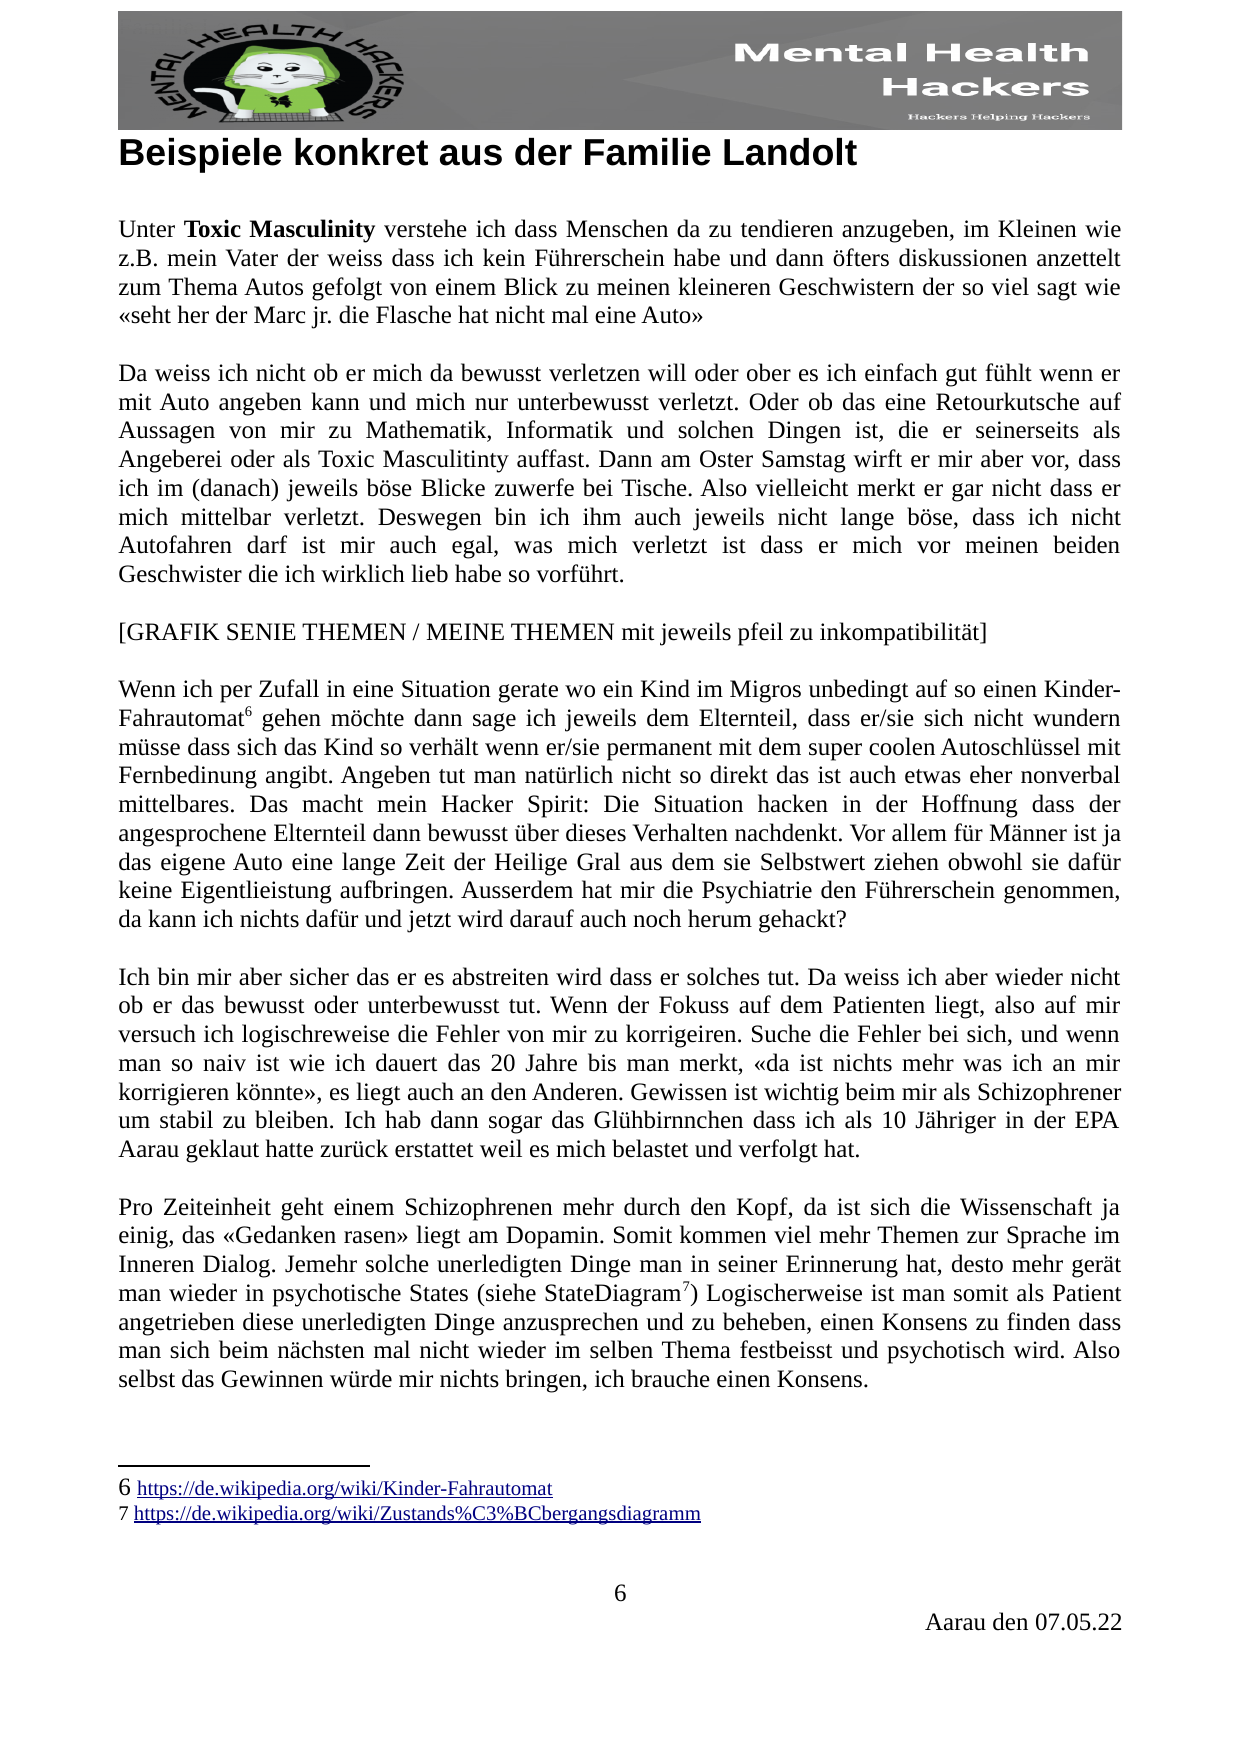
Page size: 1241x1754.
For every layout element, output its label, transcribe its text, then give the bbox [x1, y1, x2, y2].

picture [118, 11, 1123, 130]
text [GRAFIK SENIE THEMEN / MEINE THEMEN mit jeweils pfeil zu inkompatibilität] [118, 617, 1122, 645]
text Da weiss ich nicht ob er mich da bewusst verletzen will oder ober es ich einfach gut fühlt wenn er mit Auto angeben kann und mich nur unterbewusst verletzt. Oder ob das eine Retourkutsche auf Aussagen von mir zu Mathematik, Informatik und solchen Dingen ist, die er seinerseits als Angeberei oder als Toxic Masculitinty auffast. Dann am Oster Samstag wirft er mir aber vor, dass ich im (danach) jeweils böse Blicke zuwerfe bei Tische. Also vielleicht merkt er gar nicht dass er mich mittelbar verletzt. Deswegen bin ich ihm auch jeweils nicht lange böse, dass ich nicht Autofahren darf ist mir auch egal, was mich verletzt ist dass er mich vor meinen beiden Geschwister die ich wirklich lieb habe so vorführt. [118, 358, 1122, 588]
text https://de.wikipedia.org/wiki/Kinder-Fahrautomat [118, 1472, 1122, 1501]
text Pro Zeiteinheit geht einem Schizophrenen mehr durch den Kopf, da ist sich die Wissenschaft ja einig, das «Gedanken rasen» liegt am Dopamin. Somit kommen viel mehr Themen zur Sprache im Inneren Dialog. Jemehr solche unerledigten Dinge man in seiner Erinnerung hat, desto mehr gerät man wieder in psychotische States (siehe StateDiagram) Logischerweise ist man somit als Patient angetrieben diese unerledigten Dinge anzusprechen und zu beheben, einen Konsens zu finden dass man sich beim nächsten mal nicht wieder im selben Thema festbeisst und psychotisch wird. Also selbst das Gewinnen würde mir nichts bringen, ich brauche einen Konsens. [118, 1192, 1122, 1393]
text https://de.wikipedia.org/wiki/Zustands%C3%BCbergangsdiagramm [118, 1501, 1122, 1525]
text Ich bin mir aber sicher das er es abstreiten wird dass er solches tut. Da weiss ich aber wieder nicht ob er das bewusst oder unterbewusst tut. Wenn der Fokuss auf dem Patienten liegt, also auf mir versuch ich logischreweise die Fehler von mir zu korrigeiren. Suche die Fehler bei sich, und wenn man so naiv ist wie ich dauert das 20 Jahre bis man merkt, «da ist nichts mehr was ich an mir korrigieren könnte», es liegt auch an den Anderen. Gewissen ist wichtig beim mir als Schizophrener um stabil zu bleiben. Ich hab dann sogar das Glühbirnnchen dass ich als 10 Jähriger in der EPA Aarau geklaut hatte zurück erstattet weil es mich belastet und verfolgt hat. [118, 962, 1122, 1163]
text Unter Toxic Masculinity verstehe ich dass Menschen da zu tendieren anzugeben, im Kleinen wie z.B. mein Vater der weiss dass ich kein Führerschein habe und dann öfters diskussionen anzettelt zum Thema Autos gefolgt von einem Blick zu meinen kleineren Geschwistern der so viel sagt wie «seht her der Marc jr. die Flasche hat nicht mal eine Auto» [118, 214, 1122, 329]
text Wenn ich per Zufall in eine Situation gerate wo ein Kind im Migros unbedingt auf so einen Kinder-Fahrautomat gehen möchte dann sage ich jeweils dem Elternteil, dass er/sie sich nicht wundern müsse dass sich das Kind so verhält wenn er/sie permanent mit dem super coolen Autoschlüssel mit Fernbedinung angibt. Angeben tut man natürlich nicht so direkt das ist auch etwas eher nonverbal mittelbares. Das macht mein Hacker Spirit: Die Situation hacken in der Hoffnung dass der angesprochene Elternteil dann bewusst über dieses Verhalten nachdenkt. Vor allem für Männer ist ja das eigene Auto eine lange Zeit der Heilige Gral aus dem sie Selbstwert ziehen obwohl sie dafür keine Eigentlieistung aufbringen. Ausserdem hat mir die Psychiatrie den Führerschein genommen, da kann ich nichts dafür und jetzt wird darauf auch noch herum gehackt? [118, 674, 1122, 933]
subtitle Beispiele konkret aus der Familie Landolt [118, 130, 1122, 173]
